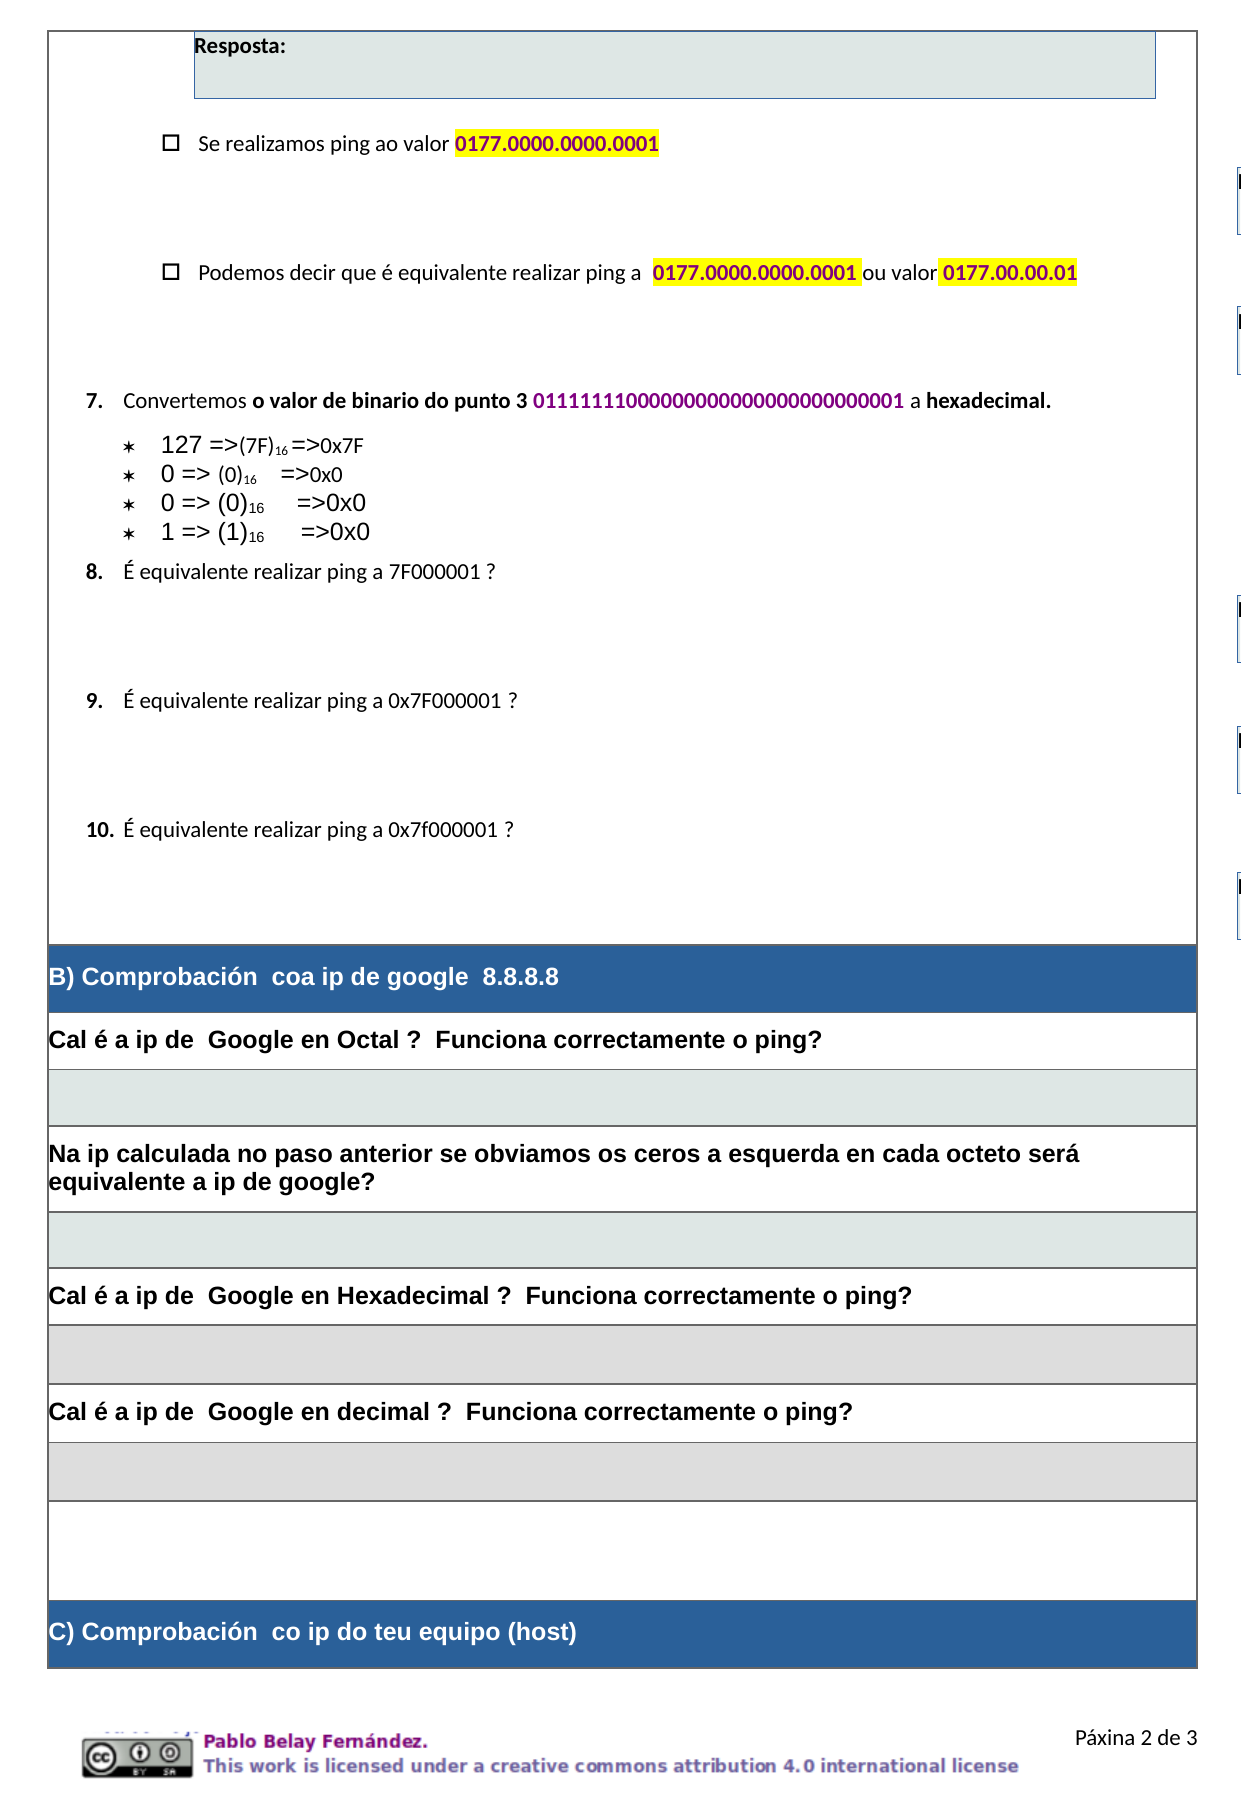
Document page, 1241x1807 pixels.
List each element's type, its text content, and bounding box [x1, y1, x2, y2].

table_cell Cal é a ip de Google en decimal ? Funciona correctamente o ping? [49, 1385, 1196, 1442]
table_cell B) Comprobación coa ip de google 8.8.8.8 [49, 946, 1196, 1012]
table_cell Na ip calculada no paso anterior se obviamos os ceros a esquerda en cada octeto será equivalente a ip de google? [49, 1127, 1196, 1211]
table_cell A ip 127.0.0.1 se convertemos a binario obtemos: 127 =>(01111111)2 0 => (00000000)2 0 => (00000000)2 1 => (00000000)2 Polo cal a ip 127.0.0.1 .... equivale a 01111111.00000000.00000000.00000001 Para traballar nos seguintes pasos temos que eliminar os puntos obtendo o seguinte valor. 01111111000000000000000000000001 Convertemos o anterior valor a decimal. 01111111000000000000000000000001 Obtemos o valor de 2130706433 Realiza o ping ao valor calculado en decimal. Verifica se o comando responde correctamente. ping -c4 2130706433 Convertemos o anterior valor a octal. 01111111000000000000000000000001 Obtemos o valor en octal de 17700000001 Se realizamos ping a este valor responde correctamente? 17700000001 Convertemos o anterior valor a octal. 127.0.0.1 Obtemos o valor en octal para cada conxunto: 12710 => 01778 010 => 02 010 => 02 110 => 12 Se realizamos ping ao valor 0177.00.00.01 Se realizamos ping ao valor 0177.0000.0000.0001 Podemos decir que é equivalente realizar ping a 0177.0000.0000.0001 ou valor 0177.00.00.01 Convertemos o valor de binario do punto 3 01111111000000000000000000000001 a hexadecimal. 127 =>(7F)16 =>0x7F 0 => (0)16 =>0x0 0 => (0)16 =>0x0 1 => (1)16 =>0x0 É equivalente realizar ping a 7F000001 ? É equivalente realizar ping a 0x7F000001 ? É equivalente realizar ping a 0x7f000001 ? [49, 32, 1196, 944]
table_cell [49, 1326, 1196, 1383]
table_cell [49, 1502, 1196, 1599]
picture [65, 1722, 1035, 1787]
table_cell C) Comprobación co ip do teu equipo (host) [49, 1601, 1196, 1667]
table_cell [49, 1070, 1196, 1125]
table_cell Cal é a ip de Google en Hexadecimal ? Funciona correctamente o ping? [49, 1269, 1196, 1324]
table_cell Cal é a ip de Google en Octal ? Funciona correctamente o ping? [49, 1013, 1196, 1069]
table_cell [49, 1443, 1196, 1500]
table_cell [49, 1213, 1196, 1267]
